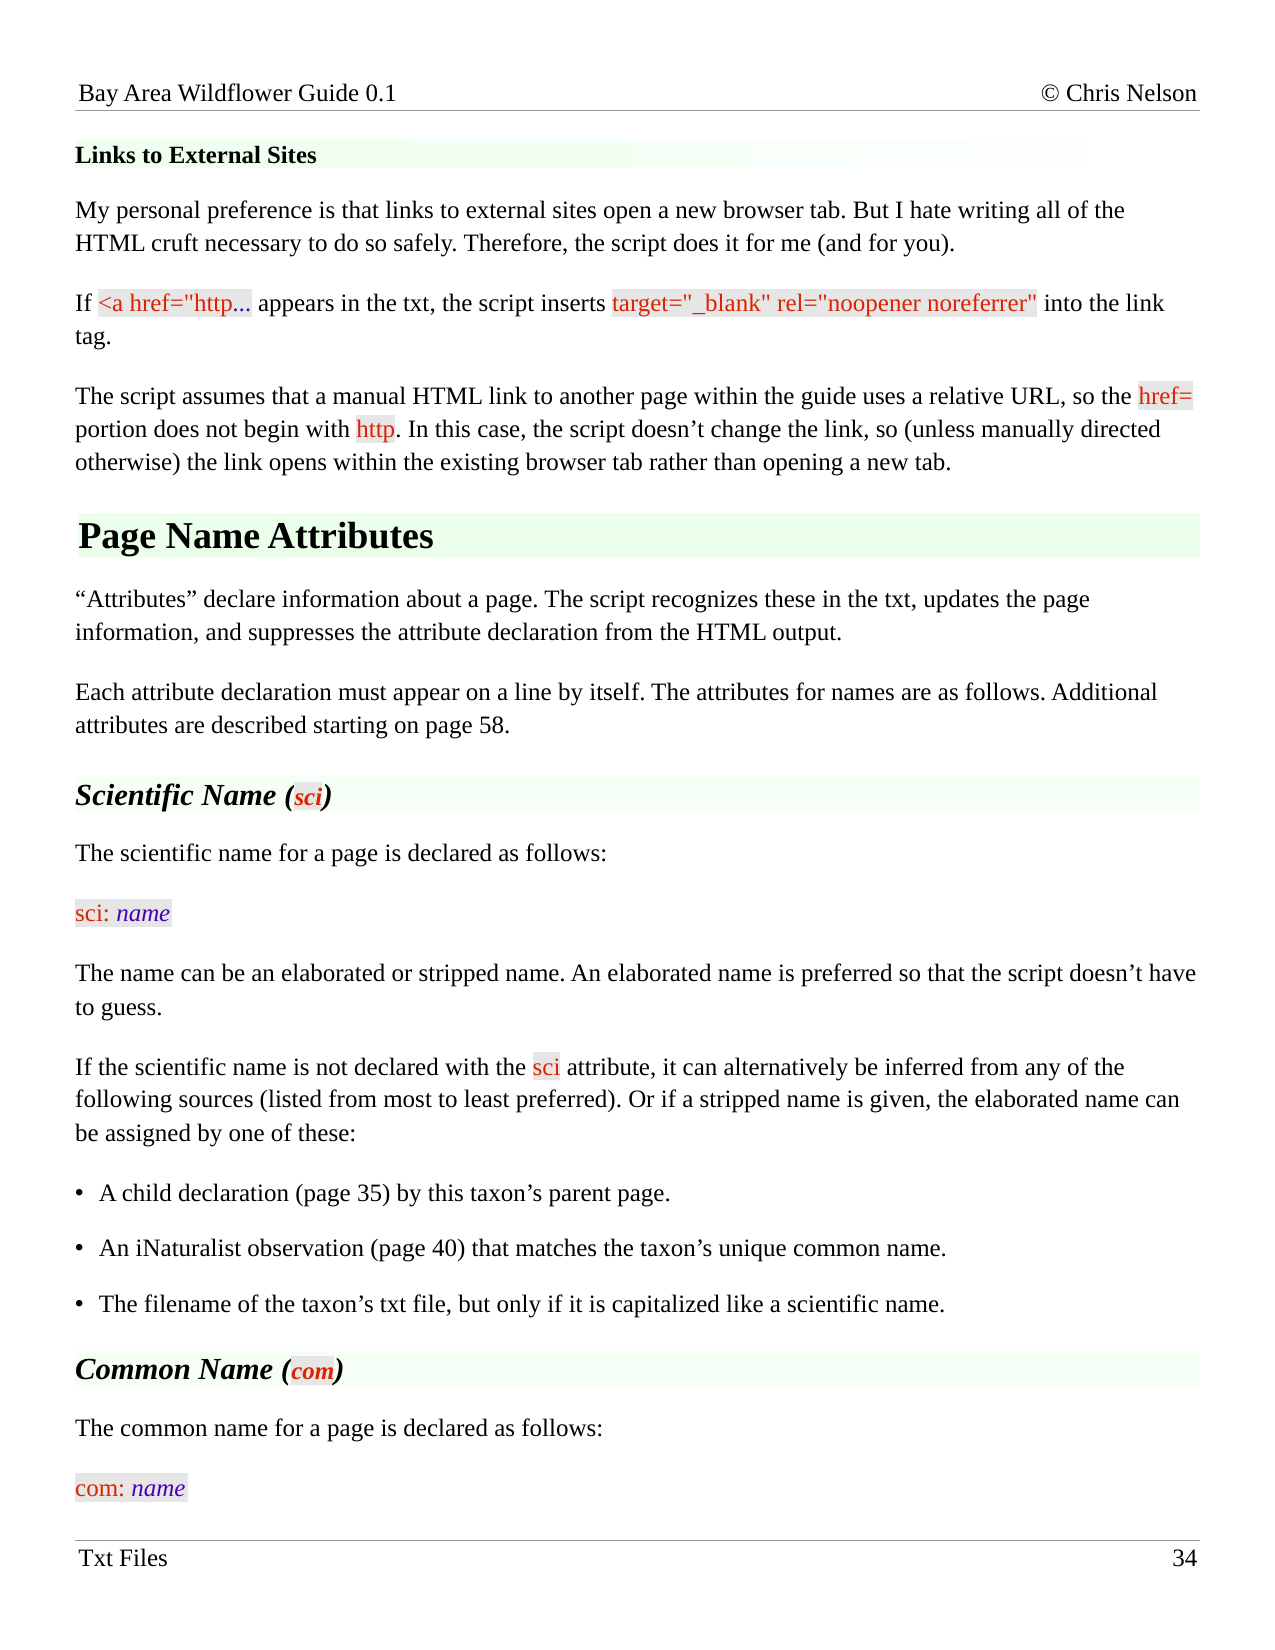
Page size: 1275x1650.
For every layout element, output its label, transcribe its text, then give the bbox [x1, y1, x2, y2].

list An iNaturalist observation (page 40) that matches the taxon’s unique common name. [75, 1233, 1200, 1262]
text If <a href="http... appears in the txt, the script inserts target="_blank" rel="noopener noreferrer" into the link tag. [75, 288, 1200, 350]
list A child declaration (page 34) by this taxon’s parent page. [75, 1178, 1200, 1206]
text If the scientific name is not declared with the sci attribute, it can alternatively be inferred from any of the following sources (listed from most to least preferred). Or if a stripped name is given, the elaborated name can be assigned by one of these: [75, 1052, 1200, 1146]
text Each attribute declaration must appear on a line by itself. The attributes for names are as follows. Additional attributes are described starting on page 58. [75, 677, 1200, 739]
text sci: name [75, 898, 1200, 927]
list The filename of the taxon’s txt file, but only if it is capitalized like a scientific name. [75, 1289, 1200, 1318]
subtitle Links to External Sites [75, 140, 1200, 168]
subtitle Common Name (com) [75, 1351, 1200, 1386]
text “Attributes” declare information about a page. The script recognizes these in the txt, updates the page information, and suppresses the attribute declaration from the HTML output. [75, 584, 1200, 646]
text The script assumes that a manual HTML link to another page within the guide uses a relative URL, so the href= portion does not begin with http. In this case, the script doesn’t change the link, so (unless manually directed otherwise) the link opens within the existing browser tab rather than opening a new tab. [75, 381, 1200, 476]
text com: name [188, 1473, 1200, 1502]
text My personal preference is that links to external sites open a new browser tab. But I hate writing all of the HTML cruft necessary to do so safely. Therefore, the script does it for me (and for you). [75, 195, 1200, 257]
text The name can be an elaborated or stripped name. An elaborated name is preferred so that the script doesn’t have to guess. [75, 958, 1200, 1020]
text The common name for a page is declared as follows: [75, 1413, 1200, 1442]
subtitle Scientific Name (sci) [75, 776, 1200, 812]
text The scientific name for a page is declared as follows: [75, 838, 1200, 867]
subtitle Page Name Attributes [78, 513, 1200, 557]
